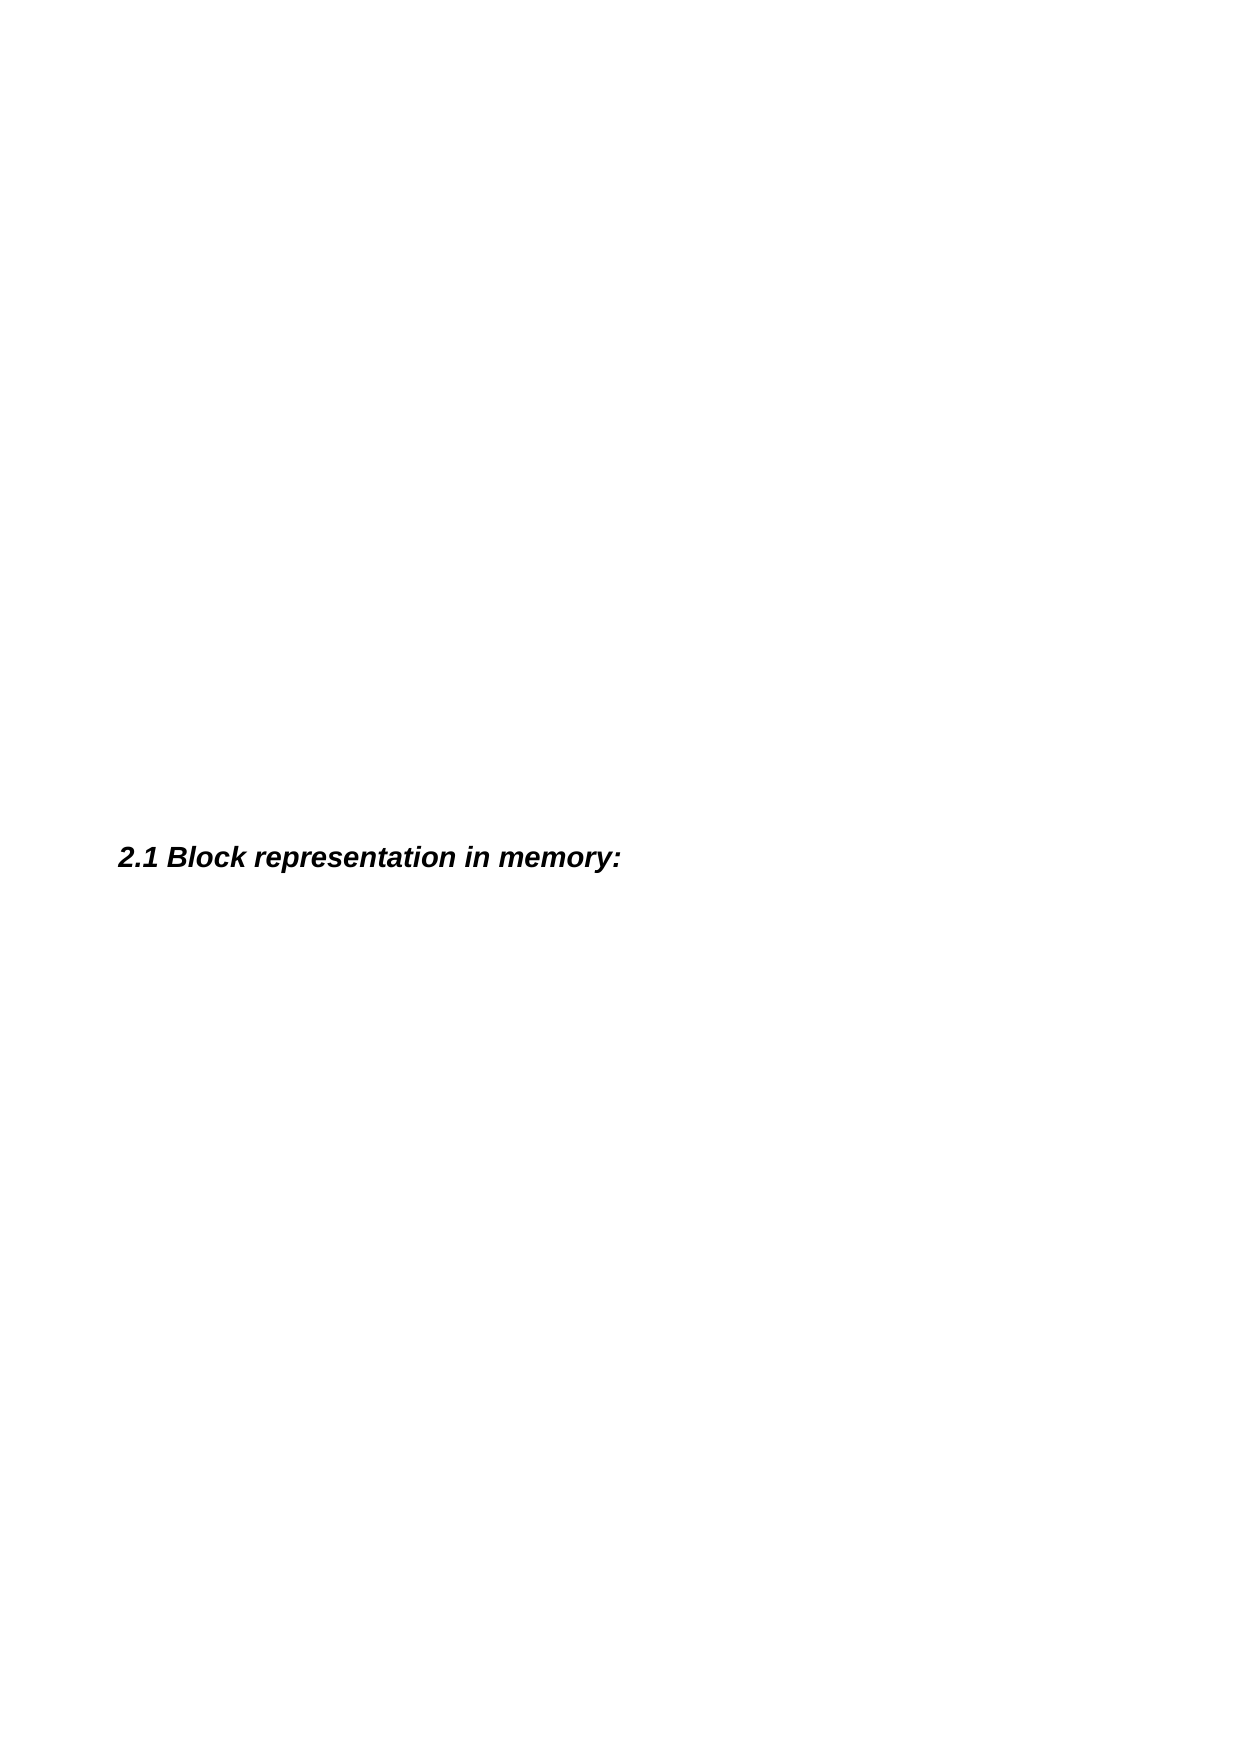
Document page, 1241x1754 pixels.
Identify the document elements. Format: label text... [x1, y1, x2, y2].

subtitle 2.1 Block representation in memory: [118, 840, 1122, 873]
